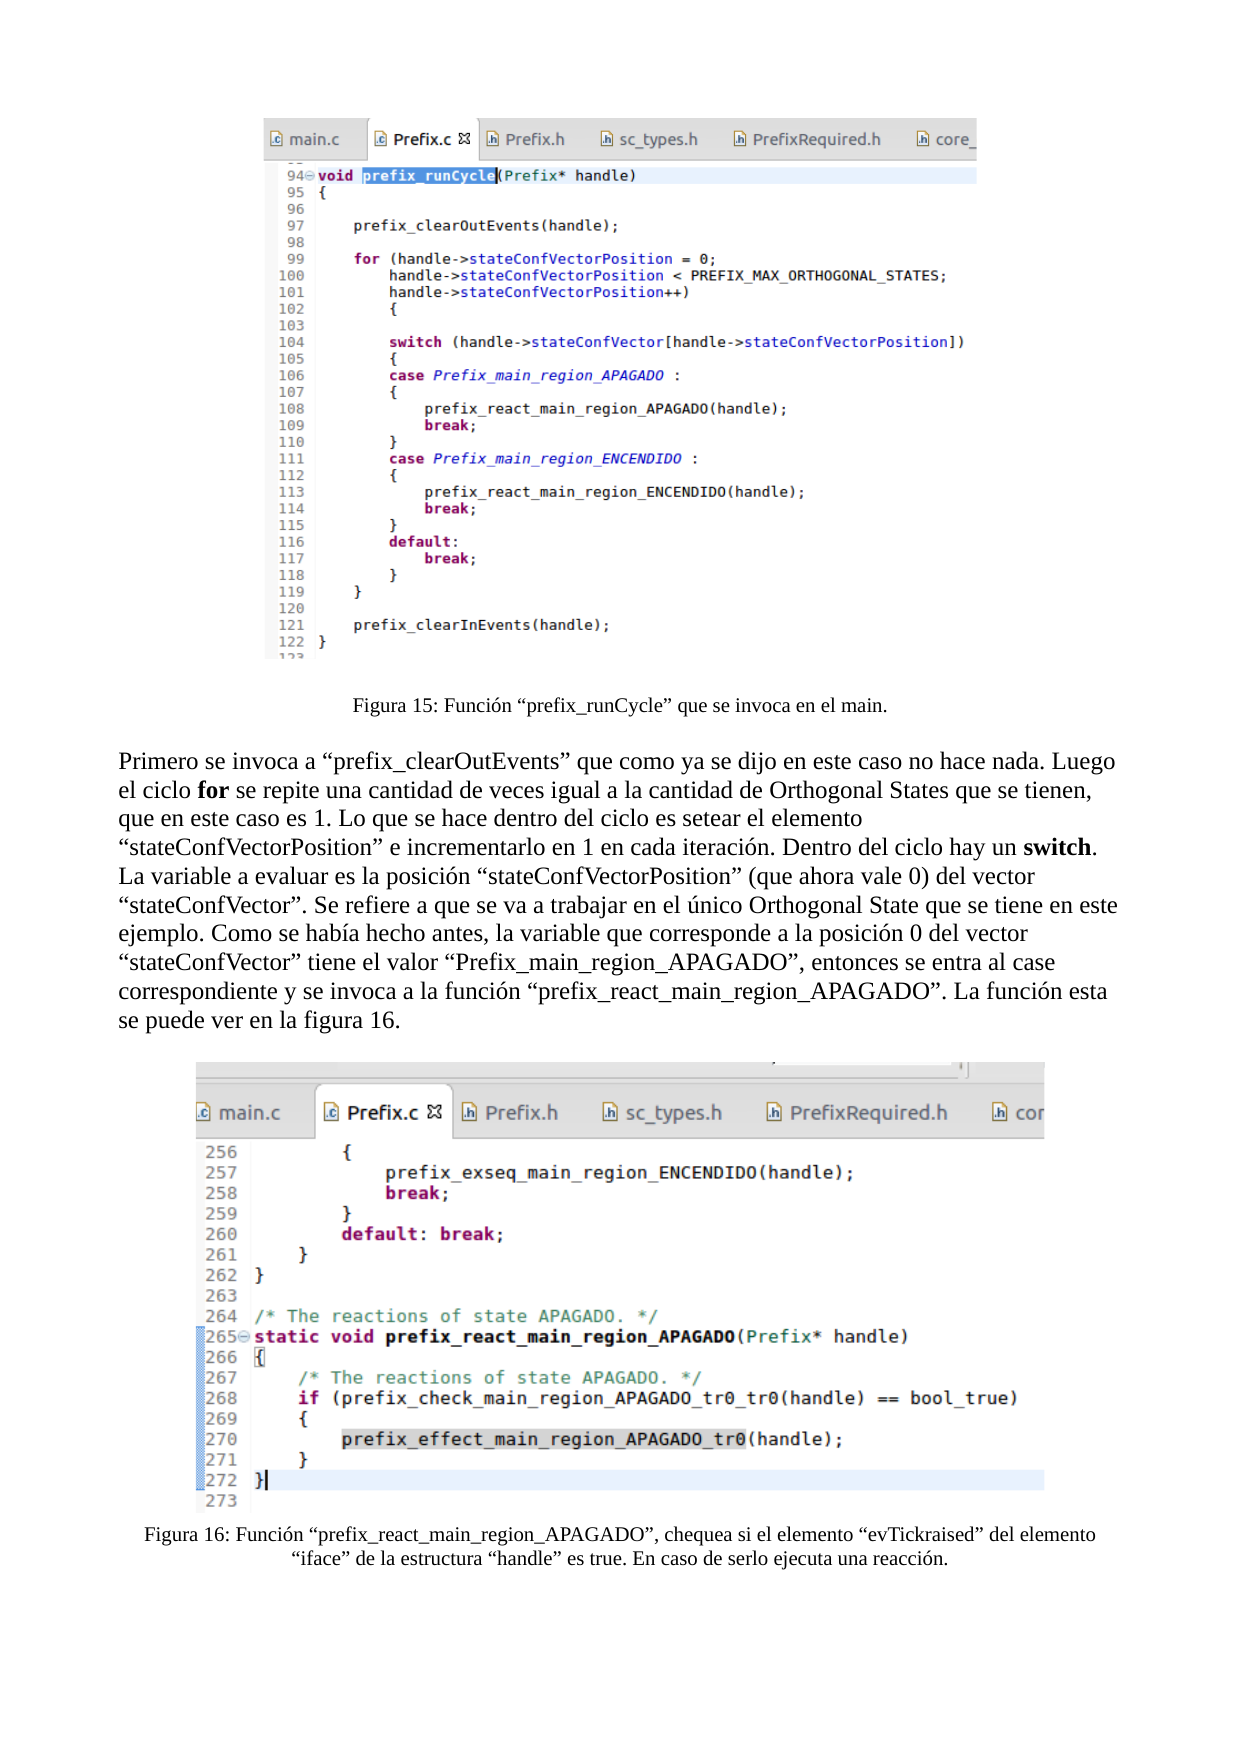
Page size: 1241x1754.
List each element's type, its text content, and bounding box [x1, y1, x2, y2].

picture [263, 118, 977, 659]
text Figura 16: Función “prefix_react_main_region_APAGADO”, chequea si el elemento “evTickraised” del elemento “iface” de la estructura “handle” es true. En caso de serlo ejecuta una reacción. [118, 1522, 1122, 1570]
text Figura 15: Función “prefix_runCycle” que se invoca en el main. [118, 693, 1122, 717]
picture [195, 1062, 1045, 1513]
text Primero se invoca a “prefix_clearOutEvents” que como ya se dijo en este caso no hace nada. Luego el ciclo for se repite una cantidad de veces igual a la cantidad de Orthogonal States que se tienen, que en este caso es 1. Lo que se hace dentro del ciclo es setear el elemento “stateConfVectorPosition” e incrementarlo en 1 en cada iteración. Dentro del ciclo hay un switch. La variable a evaluar es la posición “stateConfVectorPosition” (que ahora vale 0) del vector “stateConfVector”. Se refiere a que se va a trabajar en el único Orthogonal State que se tiene en este ejemplo. Como se había hecho antes, la variable que corresponde a la posición 0 del vector “stateConfVector” tiene el valor “Prefix_main_region_APAGADO”, entonces se entra al case correspondiente y se invoca a la función “prefix_react_main_region_APAGADO”. La función esta se puede ver en la figura 16. [118, 746, 1122, 1033]
